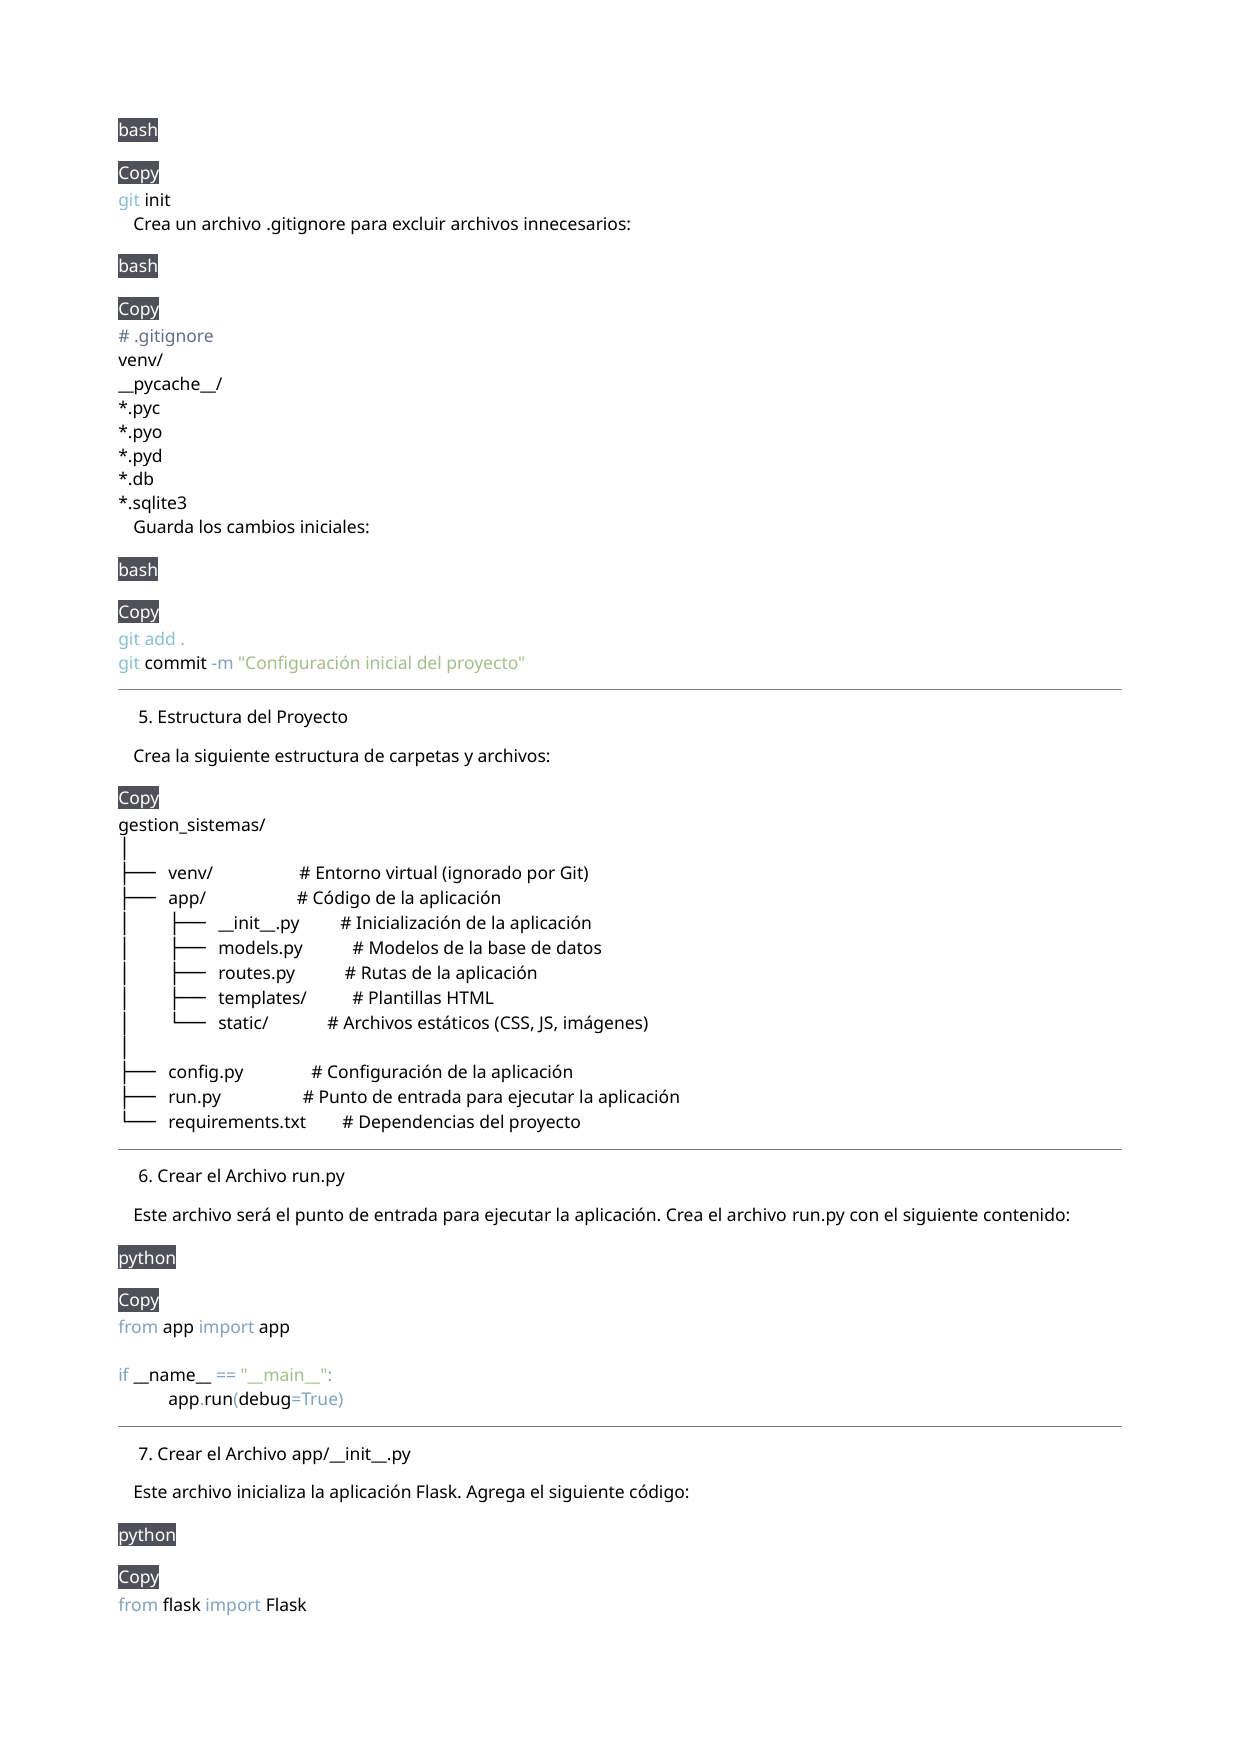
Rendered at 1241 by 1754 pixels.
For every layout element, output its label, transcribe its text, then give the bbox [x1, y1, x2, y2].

text bash [118, 254, 1122, 278]
text │ ├── __init__.py # Inicialización de la aplicación [118, 911, 1122, 936]
text Este archivo será el punto de entrada para ejecutar la aplicación. Crea el archivo run.py con el siguiente contenido: [133, 1203, 1122, 1227]
subtitle 7. Crear el Archivo app/__init__.py [138, 1441, 1122, 1465]
text *.db [118, 467, 1122, 491]
text # .gitignore [118, 324, 1122, 348]
subtitle 5. Estructura del Proyecto [138, 704, 1122, 728]
text __pycache__/ [118, 372, 1122, 396]
text *.sqlite3 [118, 491, 1122, 515]
text │ ├── models.py # Modelos de la base de datos [118, 936, 1122, 961]
text Copy [118, 161, 1122, 184]
text Copy [118, 297, 1122, 320]
text ├── venv/ # Entorno virtual (ignorado por Git) [118, 861, 1122, 886]
text │ ├── routes.py # Rutas de la aplicación [118, 961, 1122, 986]
text Este archivo inicializa la aplicación Flask. Agrega el siguiente código: [133, 1480, 1122, 1504]
text Guarda los cambios iniciales: [133, 515, 1122, 539]
text from app import app [118, 1315, 1122, 1339]
text *.pyc [118, 396, 1122, 419]
text │ ├── templates/ # Plantillas HTML [118, 986, 1122, 1011]
text git commit -m "Configuración inicial del proyecto" [118, 651, 1122, 675]
text Copy [118, 1288, 1122, 1312]
text bash [118, 557, 1122, 581]
text Crea un archivo .gitignore para excluir archivos innecesarios: [133, 212, 1122, 236]
text ├── app/ # Código de la aplicación [118, 886, 1122, 911]
text ├── config.py # Configuración de la aplicación [118, 1059, 1122, 1084]
text Crea la siguiente estructura de carpetas y archivos: [133, 743, 1122, 767]
text if __name__ == "__main__": [118, 1363, 1122, 1386]
text Copy [118, 1565, 1122, 1589]
text python [118, 1522, 1122, 1546]
text *.pyd [118, 443, 1122, 467]
text git add . [118, 627, 1122, 651]
subtitle 6. Crear el Archivo run.py [138, 1164, 1122, 1188]
text venv/ [118, 348, 1122, 372]
text gestion_sistemas/ [118, 813, 1122, 837]
text │ [118, 837, 1122, 861]
text Copy [118, 786, 1122, 809]
text from flask import Flask [118, 1592, 1122, 1616]
text │ └── static/ # Archivos estáticos (CSS, JS, imágenes) [118, 1011, 1122, 1036]
text bash [118, 118, 1122, 142]
text │ [125, 1036, 1122, 1059]
text ├── run.py # Punto de entrada para ejecutar la aplicación [118, 1084, 1122, 1109]
text └── requirements.txt # Dependencias del proyecto [118, 1109, 1122, 1134]
text python [118, 1245, 1122, 1269]
text *.pyo [118, 419, 1122, 443]
text Copy [118, 599, 1122, 623]
text app.run(debug=True) [118, 1386, 1122, 1411]
text │ [118, 1036, 124, 1059]
text git init [118, 188, 1122, 212]
